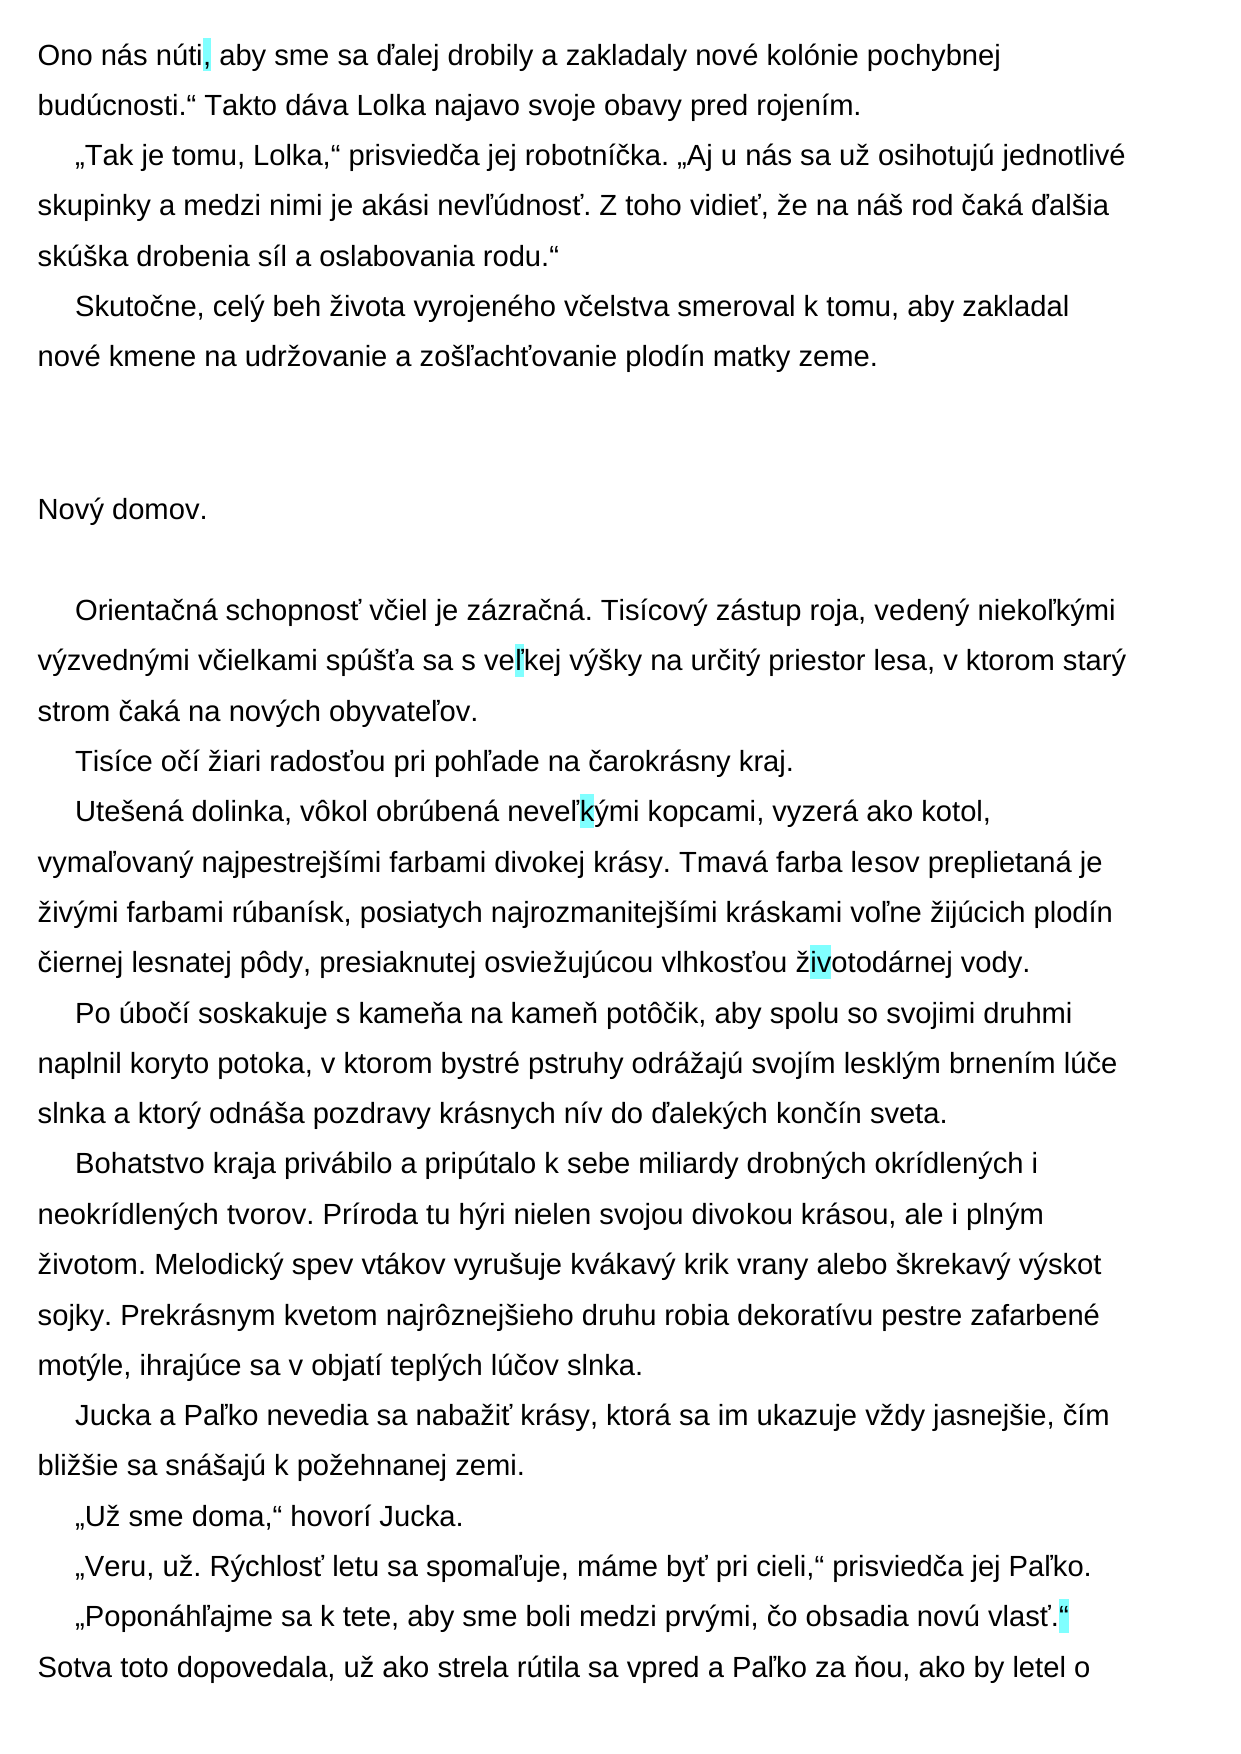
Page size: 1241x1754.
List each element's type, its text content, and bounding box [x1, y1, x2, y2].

text „Už sme doma,“ hovorí Jucka. [37, 1499, 1130, 1532]
text Nový domov. [37, 492, 1130, 525]
text Orientačná schopnosť včiel je zázračná. Tisícový zástup roja, ve­dený niekoľkými výzvednými včielkami spúšťa sa s veľkej výšky na určitý priestor lesa, v ktorom starý strom čaká na nových obyvateľov. [37, 593, 1130, 727]
text Utešená dolinka, vôkol obrúbená neveľkými kopcami, vyzerá ako kotol, vymaľovaný najpestrejšími farbami divokej krásy. Tmavá farba le­sov preplietaná je živými farbami rúbanísk, posiatych najrozmanitejšími kráskami voľne žijúcich plodín čiernej lesnatej pôdy, presiaknutej osvie­žujúcou vlhkosťou životodárnej vody. [37, 794, 1130, 979]
text „Tak je tomu, Lolka,“ prisviedča jej robotníčka. „Aj u nás sa už osihotujú jednotlivé skupinky a medzi nimi je akási nevľúdnosť. Z toho vidieť, že na náš rod čaká ďalšia skúška drobenia síl a oslabovania rodu.“ [37, 138, 1130, 272]
text Tisíce očí žiari radosťou pri pohľade na čarokrásny kraj. [37, 744, 1130, 778]
text Jucka a Paľko nevedia sa nabažiť krásy, ktorá sa im ukazuje vždy jasnejšie, čím bližšie sa snášajú k požehnanej zemi. [37, 1398, 1130, 1482]
text „Veru, už. Rýchlosť letu sa spomaľuje, máme byť pri cieli,“ prisviedča jej Paľko. [37, 1549, 1130, 1583]
text „Poponáhľajme sa k tete, aby sme boli medzi prvými, čo ob­sadia novú vlasť.“ Sotva toto dopovedala, už ako strela rútila sa vpred a Paľko za ňou, ako by letel o [37, 1599, 1130, 1683]
text Skutočne, celý beh života vyrojeného včelstva smeroval k tomu, aby zakladal nové kmene na udržovanie a zošľachťovanie plodín matky zeme. [37, 289, 1130, 373]
text Ono nás núti, aby sme sa ďalej drobily a zakladaly nové kolónie po­chybnej budúcnosti.“ Takto dáva Lolka najavo svoje obavy pred rojením. [37, 37, 1130, 121]
text Bohatstvo kraja privábilo a pripútalo k sebe miliardy drobných okrídlených i neokrídlených tvorov. Príroda tu hýri nielen svojou divo­kou krásou, ale i plným životom. Melodický spev vtákov vyrušuje kvákavý krik vrany alebo škrekavý výskot sojky. Prekrásnym kvetom naj­rôznejšieho druhu robia dekoratívu pestre zafarbené motýle, ihrajúce sa v objatí teplých lúčov slnka. [37, 1147, 1130, 1381]
text Po úbočí soskakuje s kameňa na kameň potôčik, aby spolu so svojimi druhmi naplnil koryto potoka, v ktorom bystré pstruhy odrážajú svojím lesklým brnením lúče slnka a ktorý odnáša pozdravy krásnych nív do ďalekých končín sveta. [37, 996, 1130, 1130]
